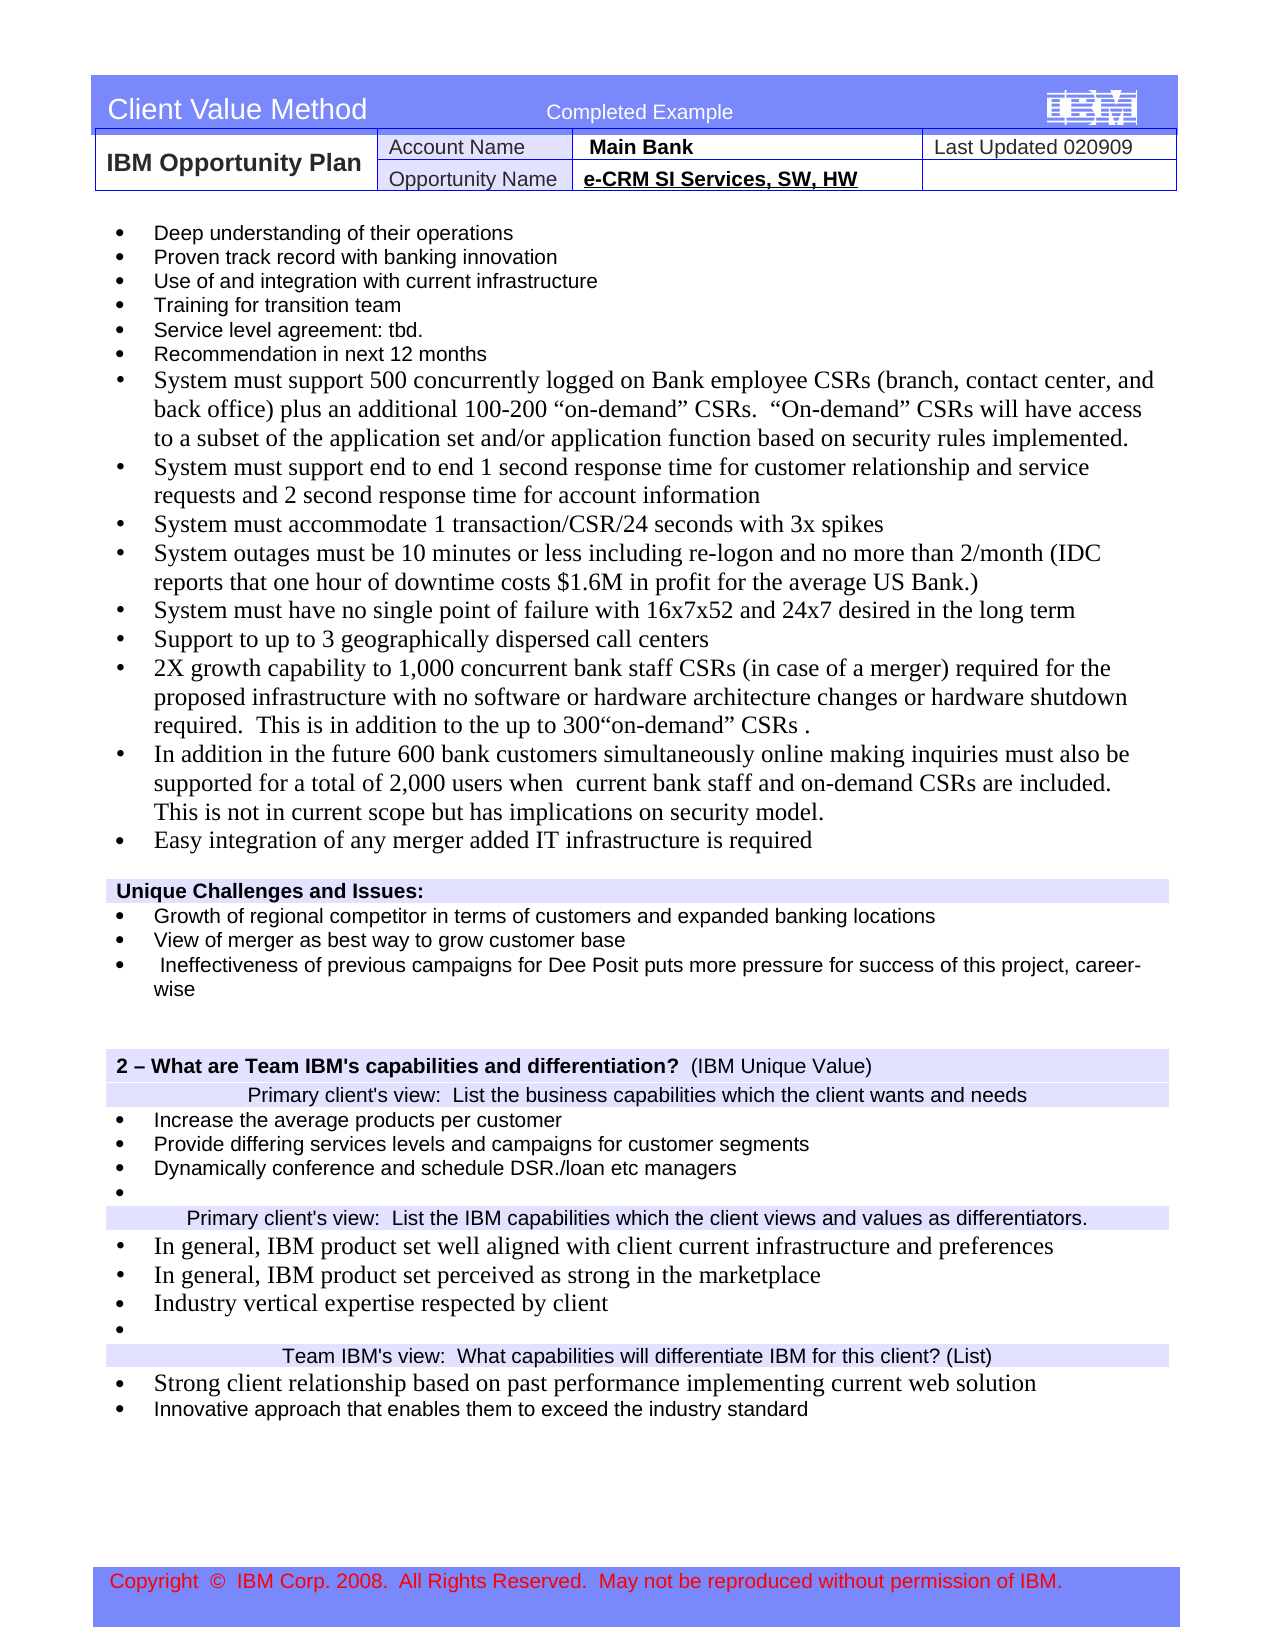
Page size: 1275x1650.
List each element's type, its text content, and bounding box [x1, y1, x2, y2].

table_cell Growth of regional competitor in terms of customers and expanded banking locations View of merger as best way to grow customer base Ineffectiveness of previous campaigns for Dee Posit puts more pressure for success of this project, career-wise [106, 904, 1169, 1048]
table_cell Unique Challenges and Issues: [106, 879, 1169, 903]
table_cell [106, 1181, 1169, 1205]
table_cell 2 – What are Team IBM's capabilities and differentiation? (IBM Unique Value) [106, 1049, 1169, 1082]
table_cell [106, 1318, 1169, 1342]
table_cell Primary client's view: List the IBM capabilities which the client views and values as differentiators. [106, 1206, 1169, 1230]
table_cell Team IBM's view: What capabilities will differentiate IBM for this client? (List) [106, 1344, 1169, 1367]
table_cell In general, IBM product set well aligned with client current infrastructure and preferences In general, IBM product set perceived as strong in the marketplace Industry vertical expertise respected by client [106, 1231, 1169, 1317]
table_cell Primary client's view: List the business capabilities which the client wants and needs [106, 1083, 1169, 1107]
table_cell Strong client relationship based on past performance implementing current web solution Innovative approach that enables them to exceed the industry standard [106, 1369, 1169, 1421]
table_cell Increase the average products per customer Provide differing services levels and campaigns for customer segments Dynamically conference and schedule DSR./loan etc managers [106, 1108, 1169, 1180]
table_cell Deep understanding of their operations Proven track record with banking innovation Use of and integration with current infrastructure Training for transition team Service level agreement: tbd. Recommendation in next 12 months System must support 500 concurrently logged on Bank employee CSRs (branch, contact center, and back office) plus an additional 100-200 “on-demand” CSRs. “On-demand” CSRs will have access to a subset of the application set and/or application function based on security rules implemented. System must support end to end 1 second response time for customer relationship and service requests and 2 second response time for account information System must accommodate 1 transaction/CSR/24 seconds with 3x spikes System outages must be 10 minutes or less including re-logon and no more than 2/month (IDC reports that one hour of downtime costs $1.6M in profit for the average US Bank.) System must have no single point of failure with 16x7x52 and 24x7 desired in the long term Support to up to 3 geographically dispersed call centers 2X growth capability to 1,000 concurrent bank staff CSRs (in case of a merger) required for the proposed infrastructure with no software or hardware architecture changes or hardware shutdown required. This is in addition to the up to 300“on-demand” CSRs . In addition in the future 600 bank customers simultaneously online making inquiries must also be supported for a total of 2,000 users when current bank staff and on-demand CSRs are included. This is not in current scope but has implications on security model. Easy integration of any merger added IT infrastructure is required [106, 221, 1169, 878]
